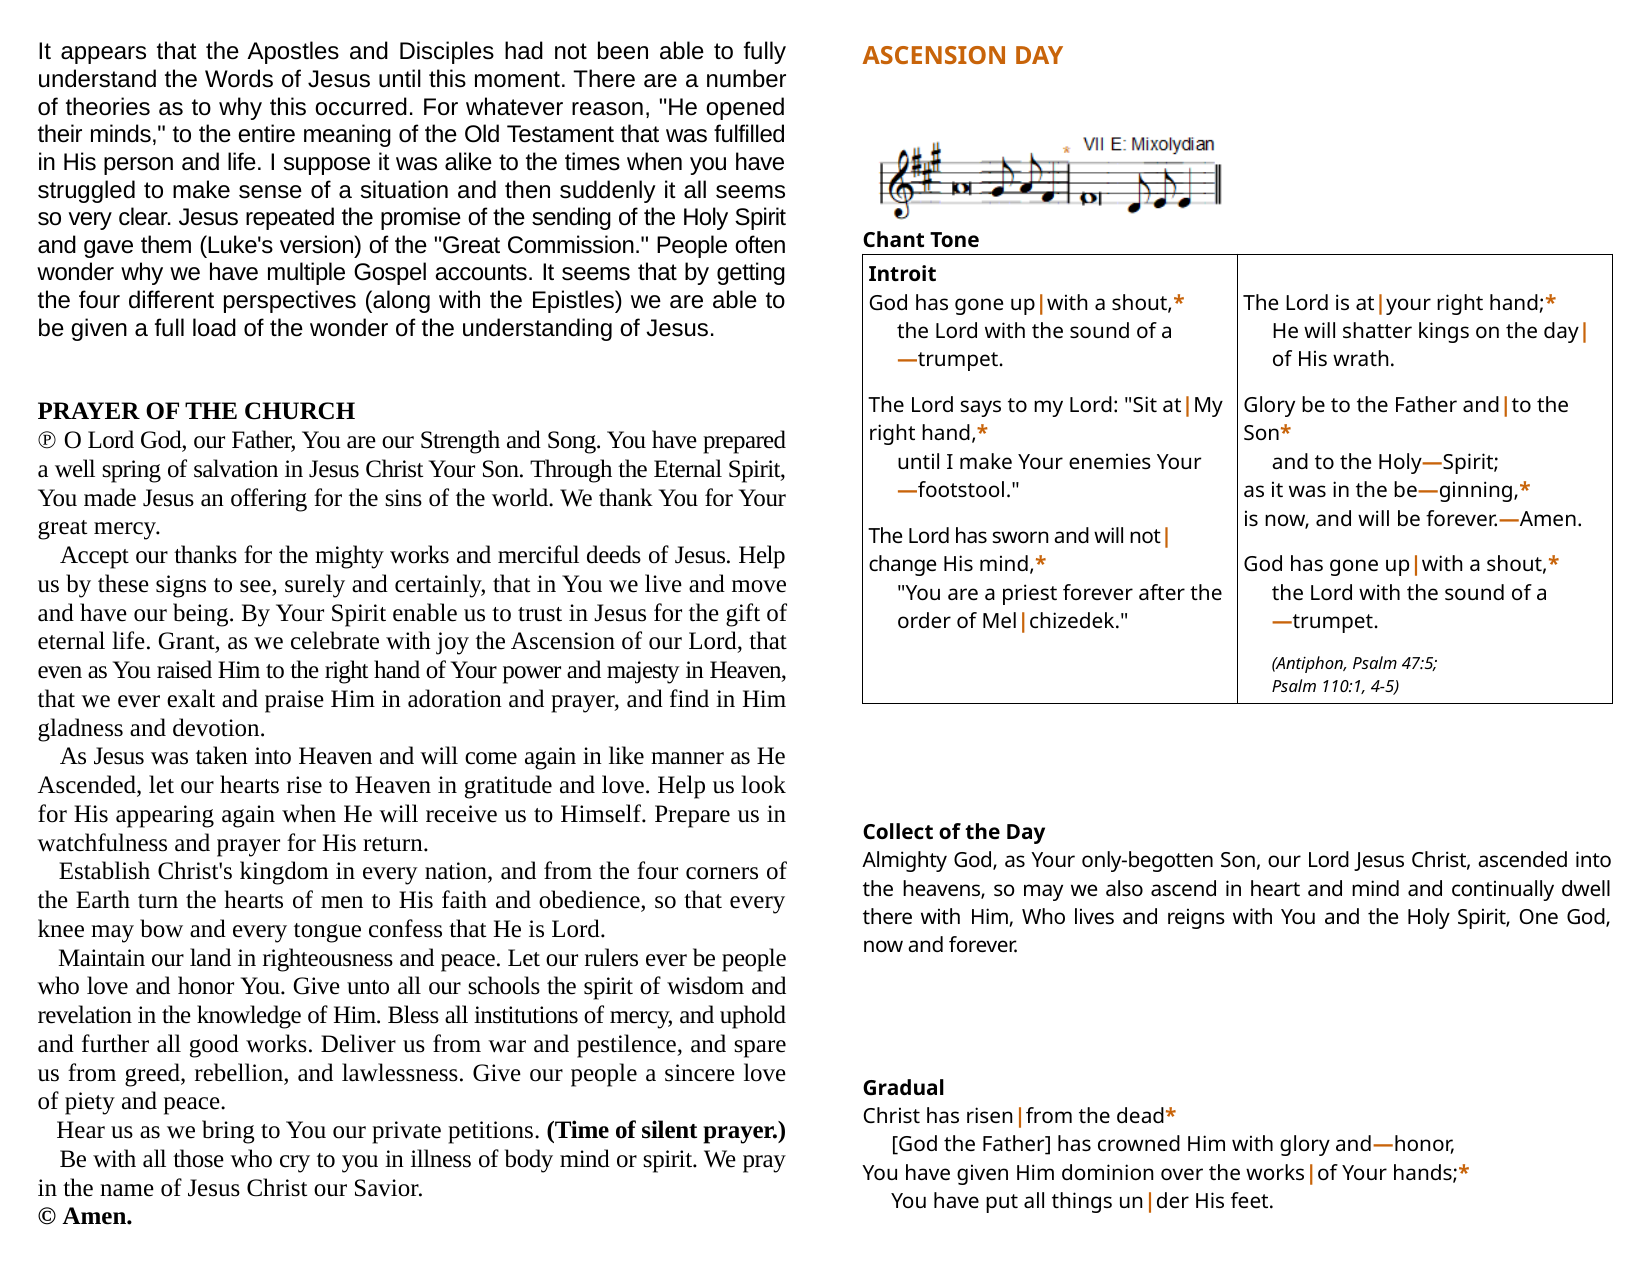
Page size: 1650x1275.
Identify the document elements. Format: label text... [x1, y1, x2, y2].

picture [870, 126, 1233, 225]
text Chant Tone [862, 100, 1612, 253]
text You have put all things un|der His feet. [891, 1186, 1612, 1215]
text ℗ O Lord God, our Father, You are our Strength and Song. You have prepared a well spring of salvation in Jesus Christ Your Son. Through the Eternal Spirit, You made Jesus an offering for the sins of the world. We thank You for Your great mercy. [37, 425, 787, 540]
text Be with all those who cry to you in illness of body mind or spirit. We pray in the name of Jesus Christ our Savior. [37, 1144, 787, 1201]
text It appears that the Apostles and Disciples had not been able to fully understand the Words of Jesus until this moment. There are a number of theories as to why this occurred. For whatever reason, "He opened their minds," to the entire meaning of the Old Testament that was fulfilled in His person and life. I suppose it was alike to the times when you have struggled to make sense of a situation and then suddenly it all seems so very clear. Jesus repeated the promise of the sending of the Holy Spirit and gave them (Luke's version) of the "Great Commission." People often wonder why we have multiple Gospel accounts. It seems that by getting the four different perspectives (along with the Epistles) we are able to be given a full load of the wonder of the understanding of Jesus. [37, 37, 787, 341]
text [God the Father] has crowned Him with glory and—honor, [891, 1129, 1612, 1158]
text You have given Him dominion over the works|of Your hands;* [862, 1158, 1612, 1186]
text As Jesus was taken into Heaven and will come again in like manner as He Ascended, let our hearts rise to Heaven in gratitude and love. Help us look for His appearing again when He will receive us to Himself. Prepare us in watchfulness and prayer for His return. [37, 741, 787, 856]
text Christ has risen|from the dead* [862, 1101, 1612, 1129]
text Collect of the Day [862, 817, 1612, 845]
text Establish Christ's kingdom in every nation, and from the four corners of the Earth turn the hearts of men to His faith and obedience, so that every knee may bow and every tongue confess that He is Lord. [37, 856, 787, 943]
text Maintain our land in righteousness and peace. Let our rulers ever be people who love and honor You. Give unto all our schools the spirit of wisdom and revelation in the knowledge of Him. Bless all institutions of mercy, and uphold and further all good works. Deliver us from war and pestilence, and spare us from greed, rebellion, and lawlessness. Give our people a sincere love of piety and peace. [37, 943, 787, 1115]
table_header Introit God has gone up|with a shout,* the Lord with the sound of a —trumpet. The Lord says to my Lord: "Sit at|My right hand,* until I make Your enemies Your —footstool." The Lord has sworn and will not|change His mind,* "You are a priest forever after the order of Mel|chizedek." [863, 255, 1237, 703]
text Hear us as we bring to You our private petitions. (Time of silent prayer.) [37, 1115, 787, 1144]
text Gradual [862, 1073, 1612, 1101]
text © Amen. [37, 1201, 787, 1230]
text PRAYER OF THE CHURCH [37, 396, 787, 425]
table_header The Lord is at|your right hand;* He will shatter kings on the day|of His wrath. Glory be to the Father and|to the Son* and to the Holy—Spirit; as it was in the be—ginning,* is now, and will be forever.—Amen. God has gone up|with a shout,* the Lord with the sound of a —trumpet. (Antiphon, Psalm 47:5; Psalm 110:1, 4-5) [1238, 255, 1612, 703]
text Accept our thanks for the mighty works and merciful deeds of Jesus. Help us by these signs to see, surely and certainly, that in You we live and move and have our being. By Your Spirit enable us to trust in Jesus for the gift of eternal life. Grant, as we celebrate with joy the Ascension of our Lord, that even as You raised Him to the right hand of Your power and majesty in Heaven, that we ever exalt and praise Him in adoration and prayer, and find in Him gladness and devotion. [37, 540, 787, 741]
text Almighty God, as Your only-begotten Son, our Lord Jesus Christ, ascended into the heavens, so may we also ascend in heart and mind and continually dwell there with Him, Who lives and reigns with You and the Holy Spirit, One God, now and forever. [862, 845, 1612, 959]
text ASCENSION DAY [862, 37, 1612, 72]
